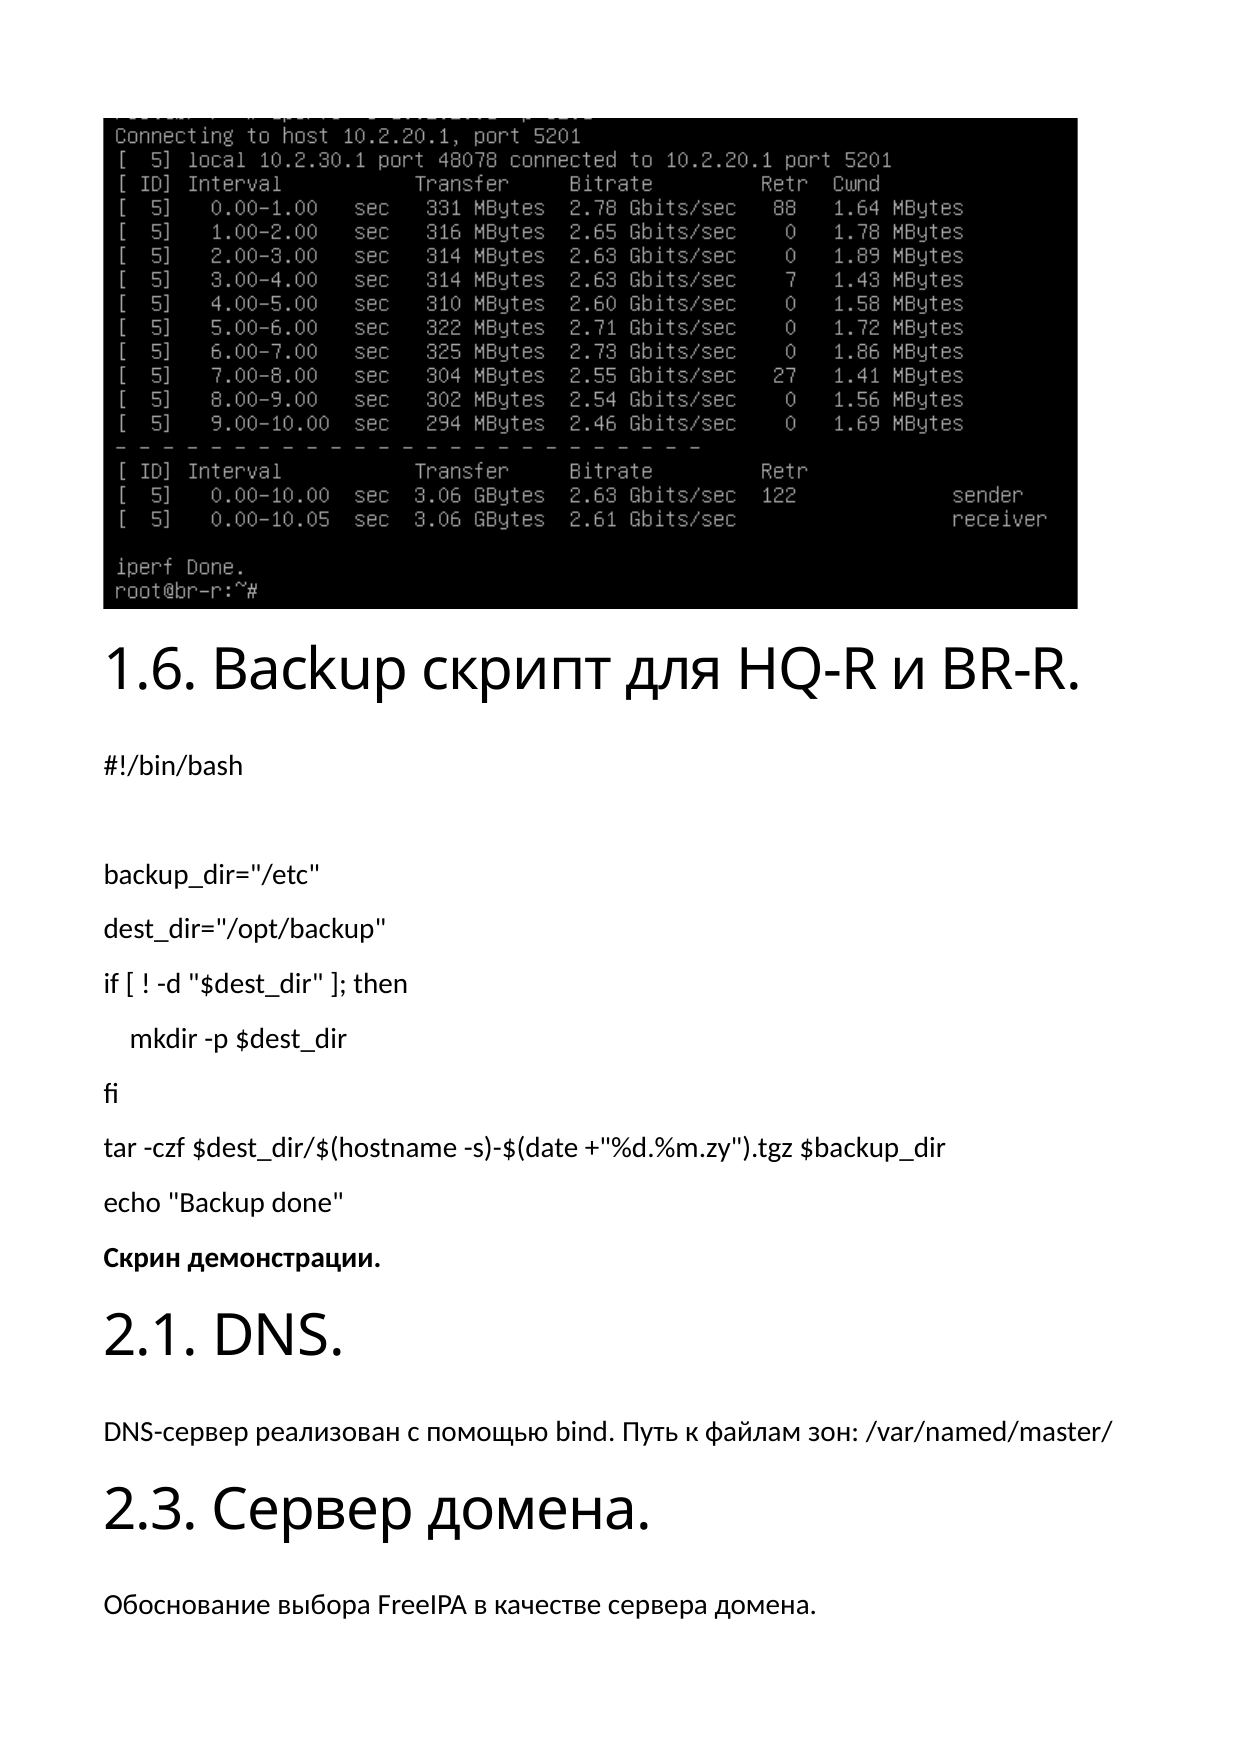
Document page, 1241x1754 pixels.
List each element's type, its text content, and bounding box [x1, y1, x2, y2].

text #!/bin/bash [103, 747, 1152, 782]
text fi [103, 1075, 1152, 1110]
text 2.3. Сервер домена. [103, 1467, 1152, 1547]
text dest_dir="/opt/backup" [103, 911, 1152, 946]
text tar -czf $dest_dir/$(hostname -s)-$(date +"%d.%m.zy").tgz $backup_dir [103, 1129, 1152, 1165]
text 1.6. Backup скрипт для HQ-R и BR-R. [103, 627, 1152, 707]
text echo "Backup done" [103, 1184, 1152, 1220]
text backup_dir="/etc" [103, 856, 1152, 892]
text Обоснование выбора FreeIPA в качестве сервера домена. [103, 1586, 1152, 1622]
text mkdir -p $dest_dir [103, 1020, 1152, 1056]
text if [ ! -d "$dest_dir" ]; then [103, 965, 1152, 1001]
text DNS-сервер реализован с помощью bind. Путь к файлам зон: /var/named/master/ [103, 1413, 1152, 1448]
text Скрин демонстрации. [103, 1239, 1152, 1274]
text 2.1. DNS. [103, 1293, 1152, 1373]
